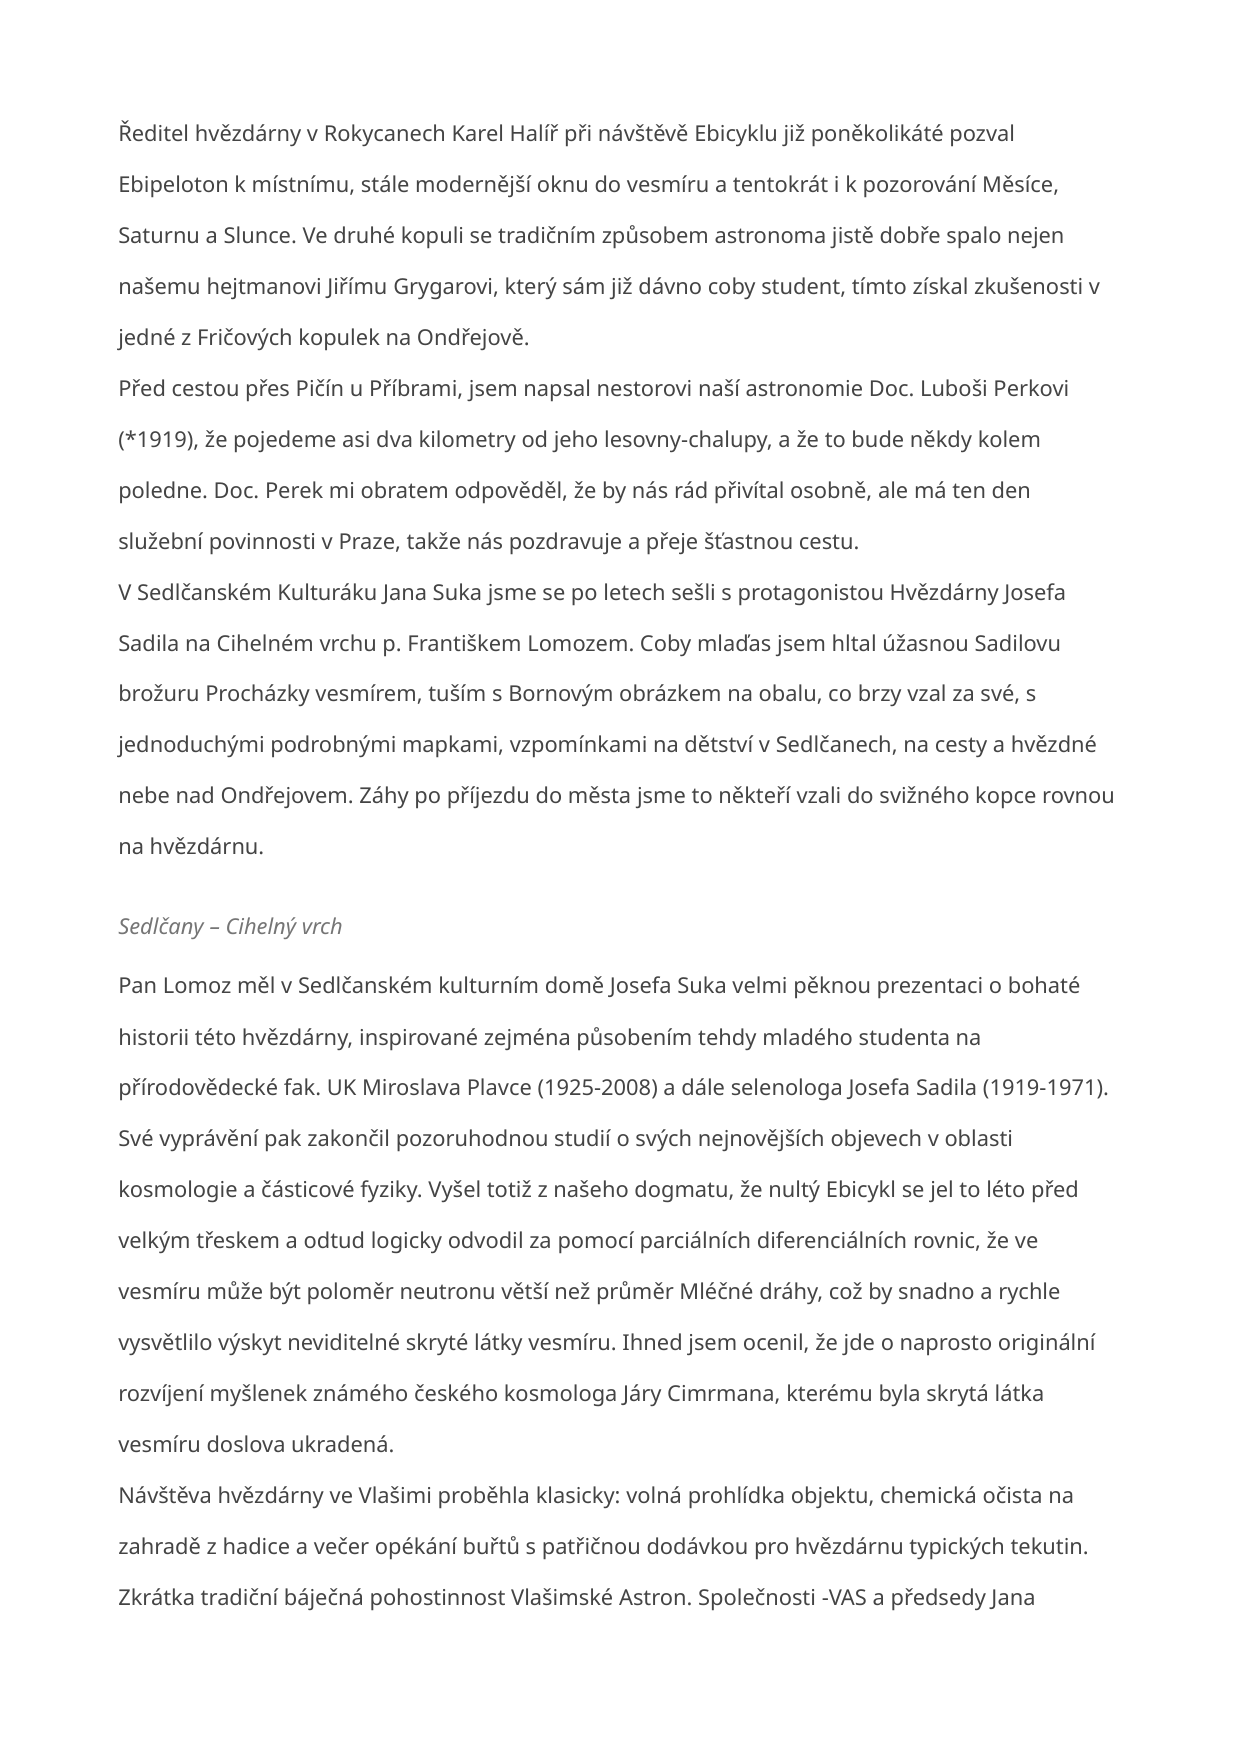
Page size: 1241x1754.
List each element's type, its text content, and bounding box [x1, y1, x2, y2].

list Sedlčany – Cihelný vrch [118, 911, 1122, 941]
text Pan Lomoz měl v Sedlčanském kulturním domě Josefa Suka velmi pěknou prezentaci o bohaté historii této hvězdárny, inspirované zejména působením tehdy mladého studenta na přírodovědecké fak. UK Miroslava Plavce (1925-2008) a dále selenologa Josefa Sadila (1919-1971). Své vyprávění pak zakončil pozoruhodnou studií o svých nejnovějších objevech v oblasti kosmologie a částicové fyziky. Vyšel totiž z našeho dogmatu, že nultý Ebicykl se jel to léto před velkým třeskem a odtud logicky odvodil za pomocí parciálních diferenciálních rovnic, že ve vesmíru může být poloměr neutronu větší než průměr Mléčné dráhy, což by snadno a rychle vysvětlilo výskyt neviditelné skryté látky vesmíru. Ihned jsem ocenil, že jde o naprosto originální rozvíjení myšlenek známého českého kosmologa Járy Cimrmana, kterému byla skrytá látka vesmíru doslova ukradená. [118, 971, 1122, 1459]
text Před cestou přes Pičín u Příbrami, jsem napsal nestorovi naší astronomie Doc. Luboši Perkovi (*1919), že pojedeme asi dva kilometry od jeho lesovny-chalupy, a že to bude někdy kolem poledne. Doc. Perek mi obratem odpověděl, že by nás rád přivítal osobně, ale má ten den služební povinnosti v Praze, takže nás pozdravuje a přeje šťastnou cestu. [118, 373, 1122, 555]
text V Sedlčanském Kulturáku Jana Suka jsme se po letech sešli s protagonistou Hvězdárny Josefa Sadila na Cihelném vrchu p. Františkem Lomozem. Coby mlaďas jsem hltal úžasnou Sadilovu brožuru Procházky vesmírem, tuším s Bornovým obrázkem na obalu, co brzy vzal za své, s jednoduchými podrobnými mapkami, vzpomínkami na dětství v Sedlčanech, na cesty a hvězdné nebe nad Ondřejovem. Záhy po příjezdu do města jsme to někteří vzali do svižného kopce rovnou na hvězdárnu. [118, 577, 1122, 861]
text Ředitel hvězdárny v Rokycanech Karel Halíř při návštěvě Ebicyklu již poněkolikáté pozval Ebipeloton k místnímu, stále modernější oknu do vesmíru a tentokrát i k pozorování Měsíce, Saturnu a Slunce. Ve druhé kopuli se tradičním způsobem astronoma jistě dobře spalo nejen našemu hejtmanovi Jiřímu Grygarovi, který sám již dávno coby student, tímto získal zkušenosti v jedné z Fričových kopulek na Ondřejově. [118, 118, 1122, 352]
text Návštěva hvězdárny ve Vlašimi proběhla klasicky: volná prohlídka objektu, chemická očista na zahradě z hadice a večer opékání buřtů s patřičnou dodávkou pro hvězdárnu typických tekutin. Zkrátka tradiční báječná pohostinnost Vlašimské Astron. Společnosti -VAS a předsedy Jana [118, 1480, 1122, 1612]
